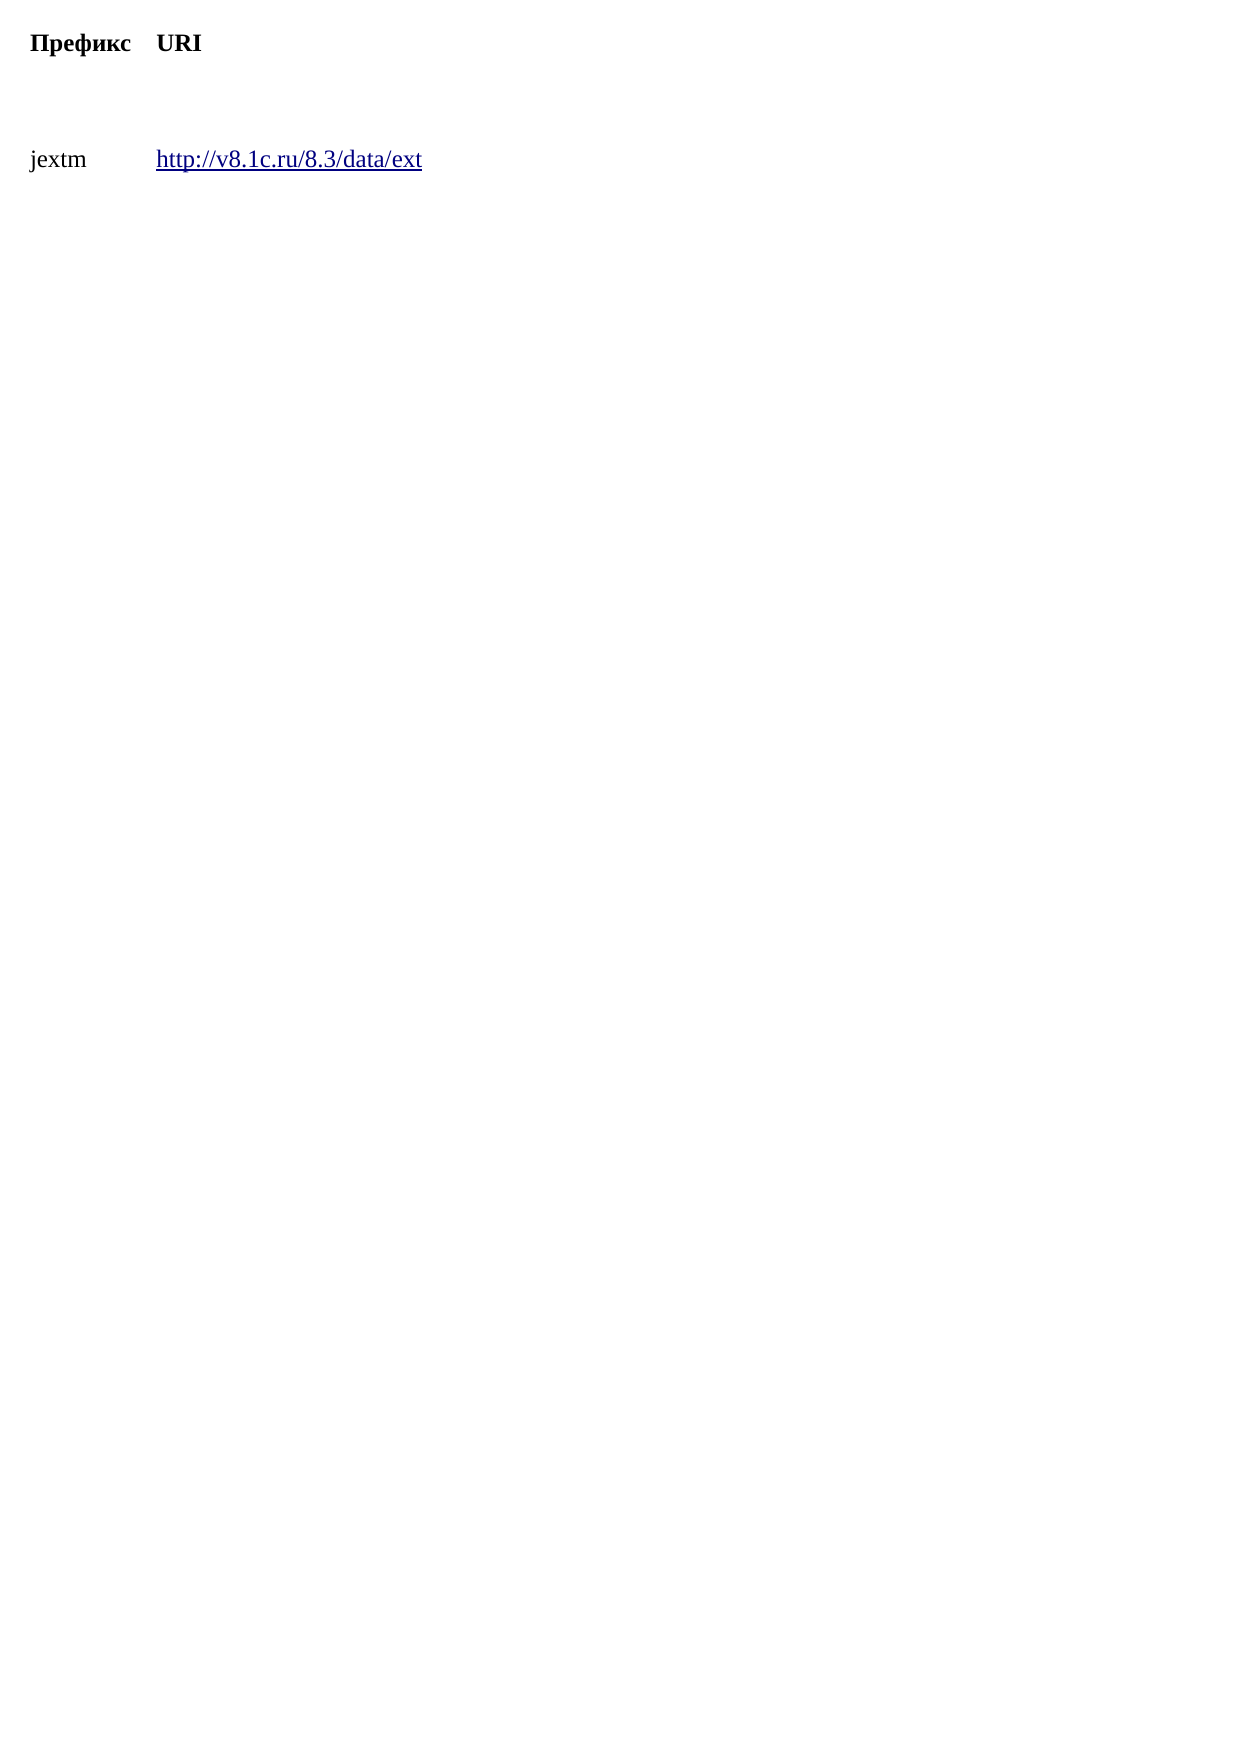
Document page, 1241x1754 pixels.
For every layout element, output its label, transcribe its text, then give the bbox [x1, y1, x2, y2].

table_cell jextm [30, 145, 156, 203]
table_header Префикс [30, 28, 156, 86]
table_cell [156, 86, 817, 144]
table_cell http://v8.1c.ru/8.3/data/ext [156, 145, 817, 203]
table_cell [30, 86, 156, 144]
table_header URI [156, 28, 817, 86]
